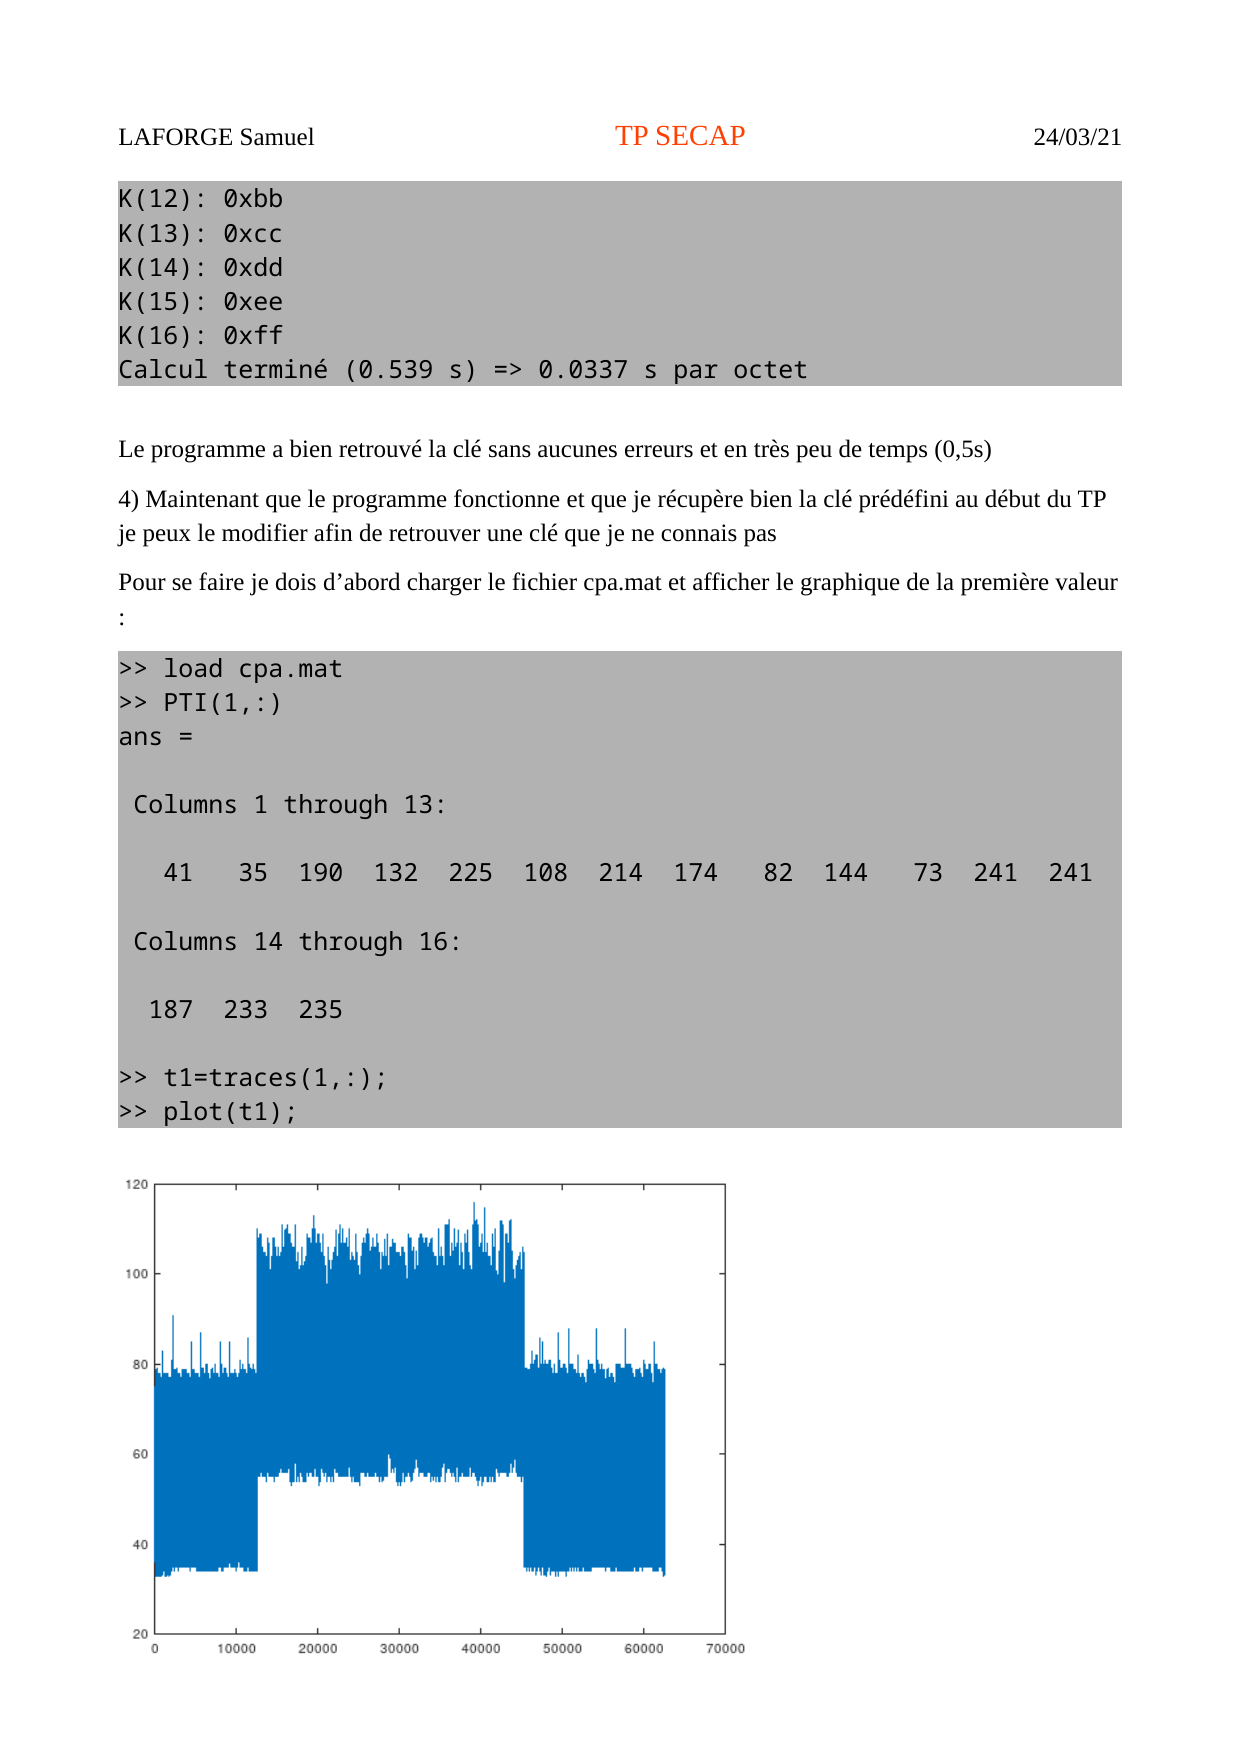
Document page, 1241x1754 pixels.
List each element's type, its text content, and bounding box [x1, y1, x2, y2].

text >> t1=traces(1,:); [118, 1059, 1122, 1093]
text Columns 14 through 16: [118, 923, 1122, 957]
picture [117, 1168, 755, 1669]
text K(12): 0xbb [118, 181, 1122, 215]
text >> plot(t1); [118, 1093, 1122, 1128]
text >> load cpa.mat [118, 651, 1122, 685]
text Calcul terminé (0.539 s) => 0.0337 s par octet [118, 351, 1122, 386]
text K(14): 0xdd [118, 249, 1122, 283]
text ans = [118, 719, 1122, 753]
text Pour se faire je dois d’abord charger le fichier cpa.mat et afficher le graphique de la première valeur : [118, 567, 1122, 630]
text Columns 1 through 13: [118, 787, 1122, 821]
text Le programme a bien retrouvé la clé sans aucunes erreurs et en très peu de temps (0,5s) [118, 434, 1122, 463]
text K(15): 0xee [118, 283, 1122, 317]
text 41 35 190 132 225 108 214 174 82 144 73 241 241 [118, 855, 1122, 889]
text K(13): 0xcc [118, 215, 1122, 249]
text >> PTI(1,:) [118, 685, 1122, 719]
text 4) Maintenant que le programme fonctionne et que je récupère bien la clé prédéfini au début du TP je peux le modifier afin de retrouver une clé que je ne connais pas [118, 484, 1122, 547]
text 187 233 235 [118, 991, 1122, 1025]
text K(16): 0xff [118, 317, 1122, 351]
